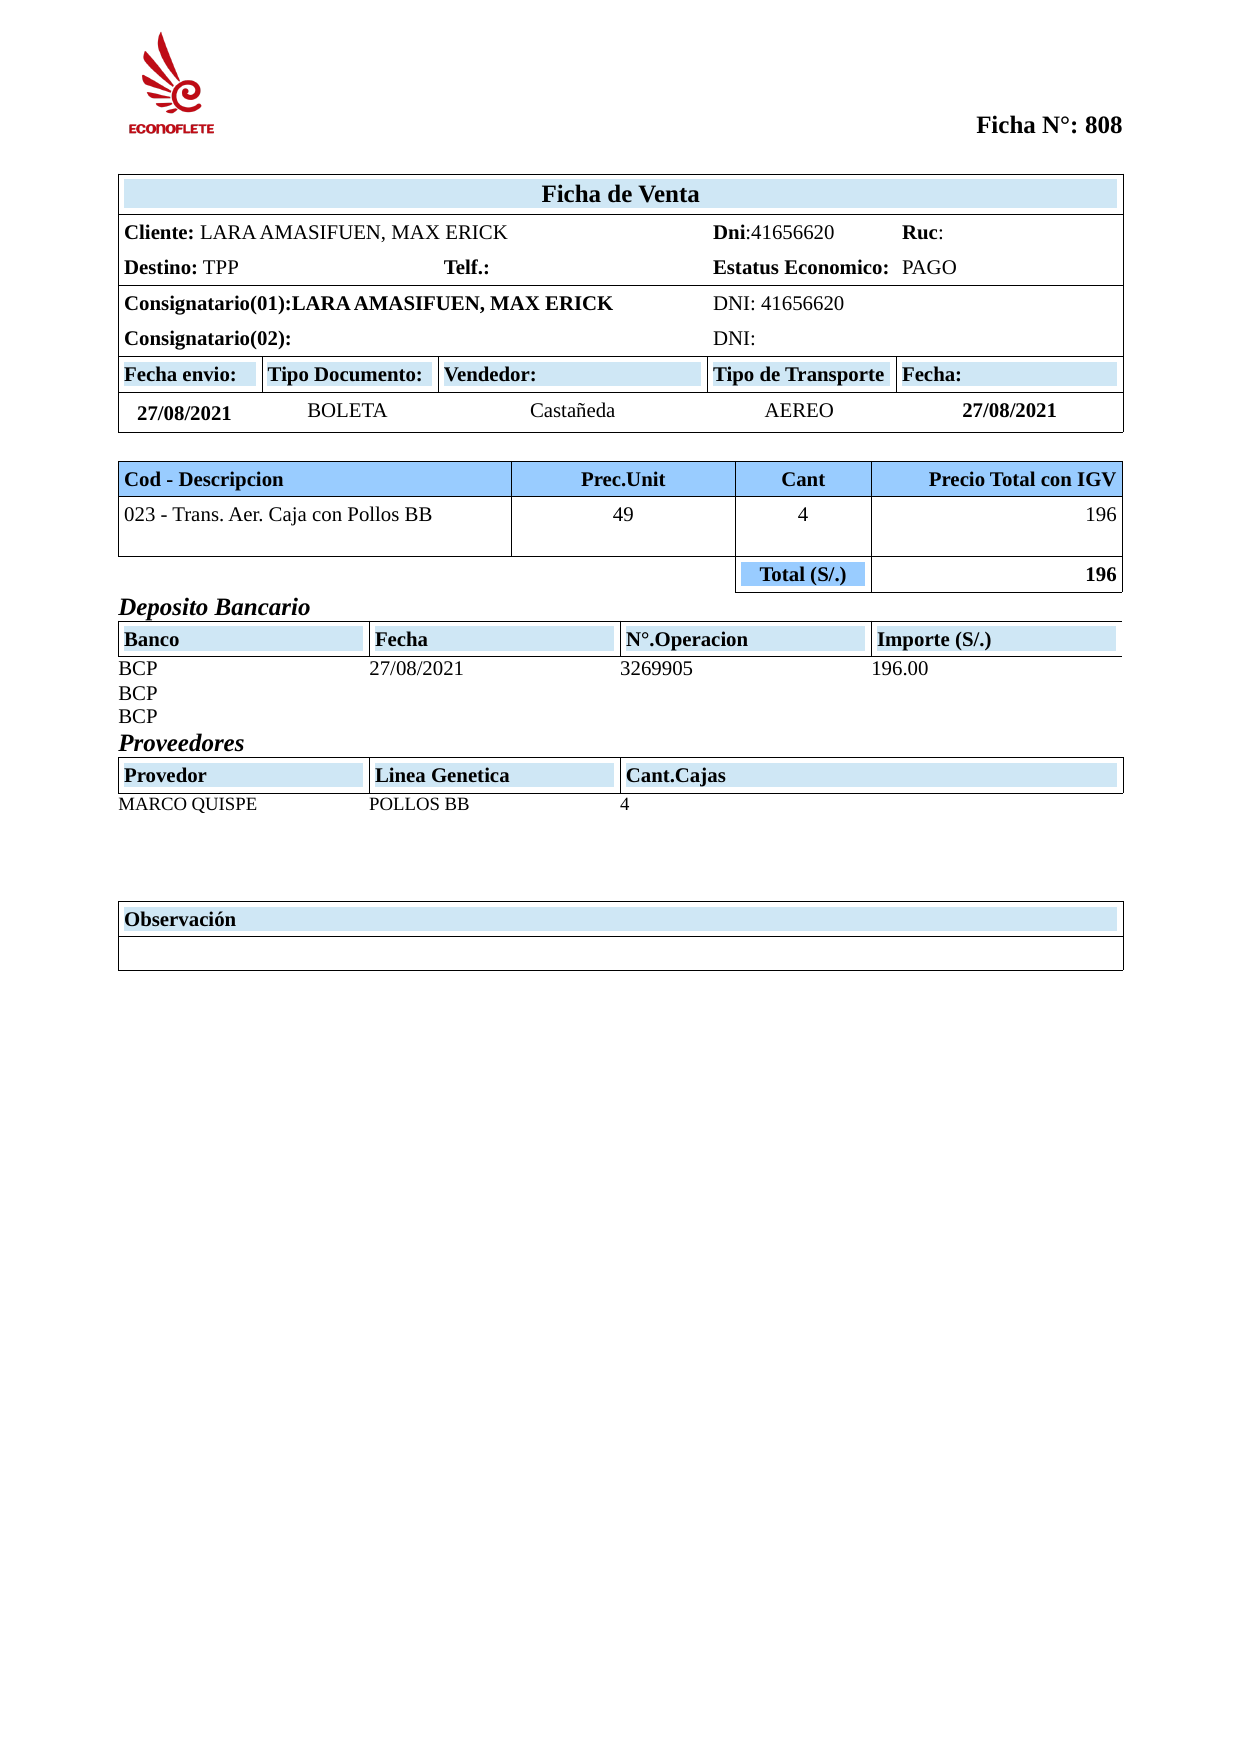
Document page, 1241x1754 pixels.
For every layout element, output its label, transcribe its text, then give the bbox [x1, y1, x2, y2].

table_cell 27/08/2021 [369, 657, 620, 680]
table_cell [118, 557, 511, 592]
table_cell 49 [512, 497, 735, 556]
table_header Observación [119, 902, 1123, 936]
table_cell [369, 815, 620, 836]
table_cell Total (S/.) [736, 557, 871, 592]
text Deposito Bancario [118, 592, 1122, 621]
table_cell BCP [118, 705, 369, 728]
table_cell Fecha: [897, 357, 1123, 392]
table_header N°.Operacion [621, 622, 871, 656]
table_cell Fecha envio: [119, 357, 262, 392]
table_cell Castañeda [438, 393, 707, 432]
table_cell PAGO [896, 249, 1123, 285]
table_cell Estatus Economico: [707, 249, 896, 285]
table_cell Vendedor: [439, 357, 707, 392]
table_cell Telf.: [438, 249, 707, 285]
table_cell [369, 705, 620, 728]
table_cell [511, 557, 735, 592]
table_header Ficha de Venta [119, 175, 1123, 214]
table_cell DNI: 41656620 [707, 286, 1123, 321]
table_cell 27/08/2021 [896, 393, 1123, 432]
text Proveedores [118, 728, 1122, 757]
table_header Precio Total con IGV [872, 462, 1122, 496]
table_cell Dni:41656620 [707, 215, 896, 249]
table_cell POLLOS BB [369, 794, 620, 814]
table_header Prec.Unit [512, 462, 735, 496]
table_cell Tipo de Transporte [708, 357, 896, 392]
table_cell [118, 858, 369, 879]
table_cell 023 - Trans. Aer. Caja con Pollos BB [119, 497, 511, 556]
table_cell 196 [872, 497, 1122, 556]
table_cell 196 [872, 557, 1122, 592]
table_header Cod - Descripcion [119, 462, 511, 496]
table_cell Tipo Documento: [263, 357, 438, 392]
table_cell [620, 836, 1123, 858]
table_cell [119, 937, 1123, 969]
table_cell [620, 705, 871, 728]
table_cell [118, 815, 369, 836]
table_cell 3269905 [620, 657, 871, 680]
table_cell [369, 879, 620, 901]
table_cell Cliente: LARA AMASIFUEN, MAX ERICK [119, 215, 707, 249]
table_cell BCP [118, 657, 369, 680]
table_cell [620, 815, 1123, 836]
picture [118, 31, 225, 134]
table_cell Destino: TPP [119, 249, 438, 285]
table_cell MARCO QUISPE [118, 794, 369, 814]
table_cell [369, 858, 620, 879]
table_cell [118, 879, 369, 901]
table_cell BOLETA [262, 393, 438, 432]
table_header Cant [736, 462, 871, 496]
table_cell [620, 680, 871, 704]
table_cell [620, 879, 1123, 901]
table_cell BCP [118, 680, 369, 704]
table_cell [369, 836, 620, 858]
table_cell [118, 836, 369, 858]
table_cell Consignatario(02): [119, 321, 707, 356]
table_header Importe (S/.) [872, 622, 1122, 656]
table_cell Consignatario(01):LARA AMASIFUEN, MAX ERICK [119, 286, 707, 321]
table_cell [369, 680, 620, 704]
table_cell Ruc: [896, 215, 1123, 249]
table_cell 4 [620, 794, 1123, 814]
table_header Fecha [370, 622, 620, 656]
table_cell DNI: [707, 321, 1123, 356]
table_header Linea Genetica [370, 758, 620, 793]
table_cell [620, 858, 1123, 879]
table_header Banco [119, 622, 369, 656]
table_cell [871, 680, 1122, 704]
table_header Cant.Cajas [621, 758, 1123, 793]
table_cell 196.00 [871, 657, 1122, 680]
table_cell 27/08/2021 [119, 393, 262, 432]
table_header Provedor [119, 758, 369, 793]
table_cell AEREO [707, 393, 896, 432]
table_cell 4 [736, 497, 871, 556]
table_cell [871, 705, 1122, 728]
